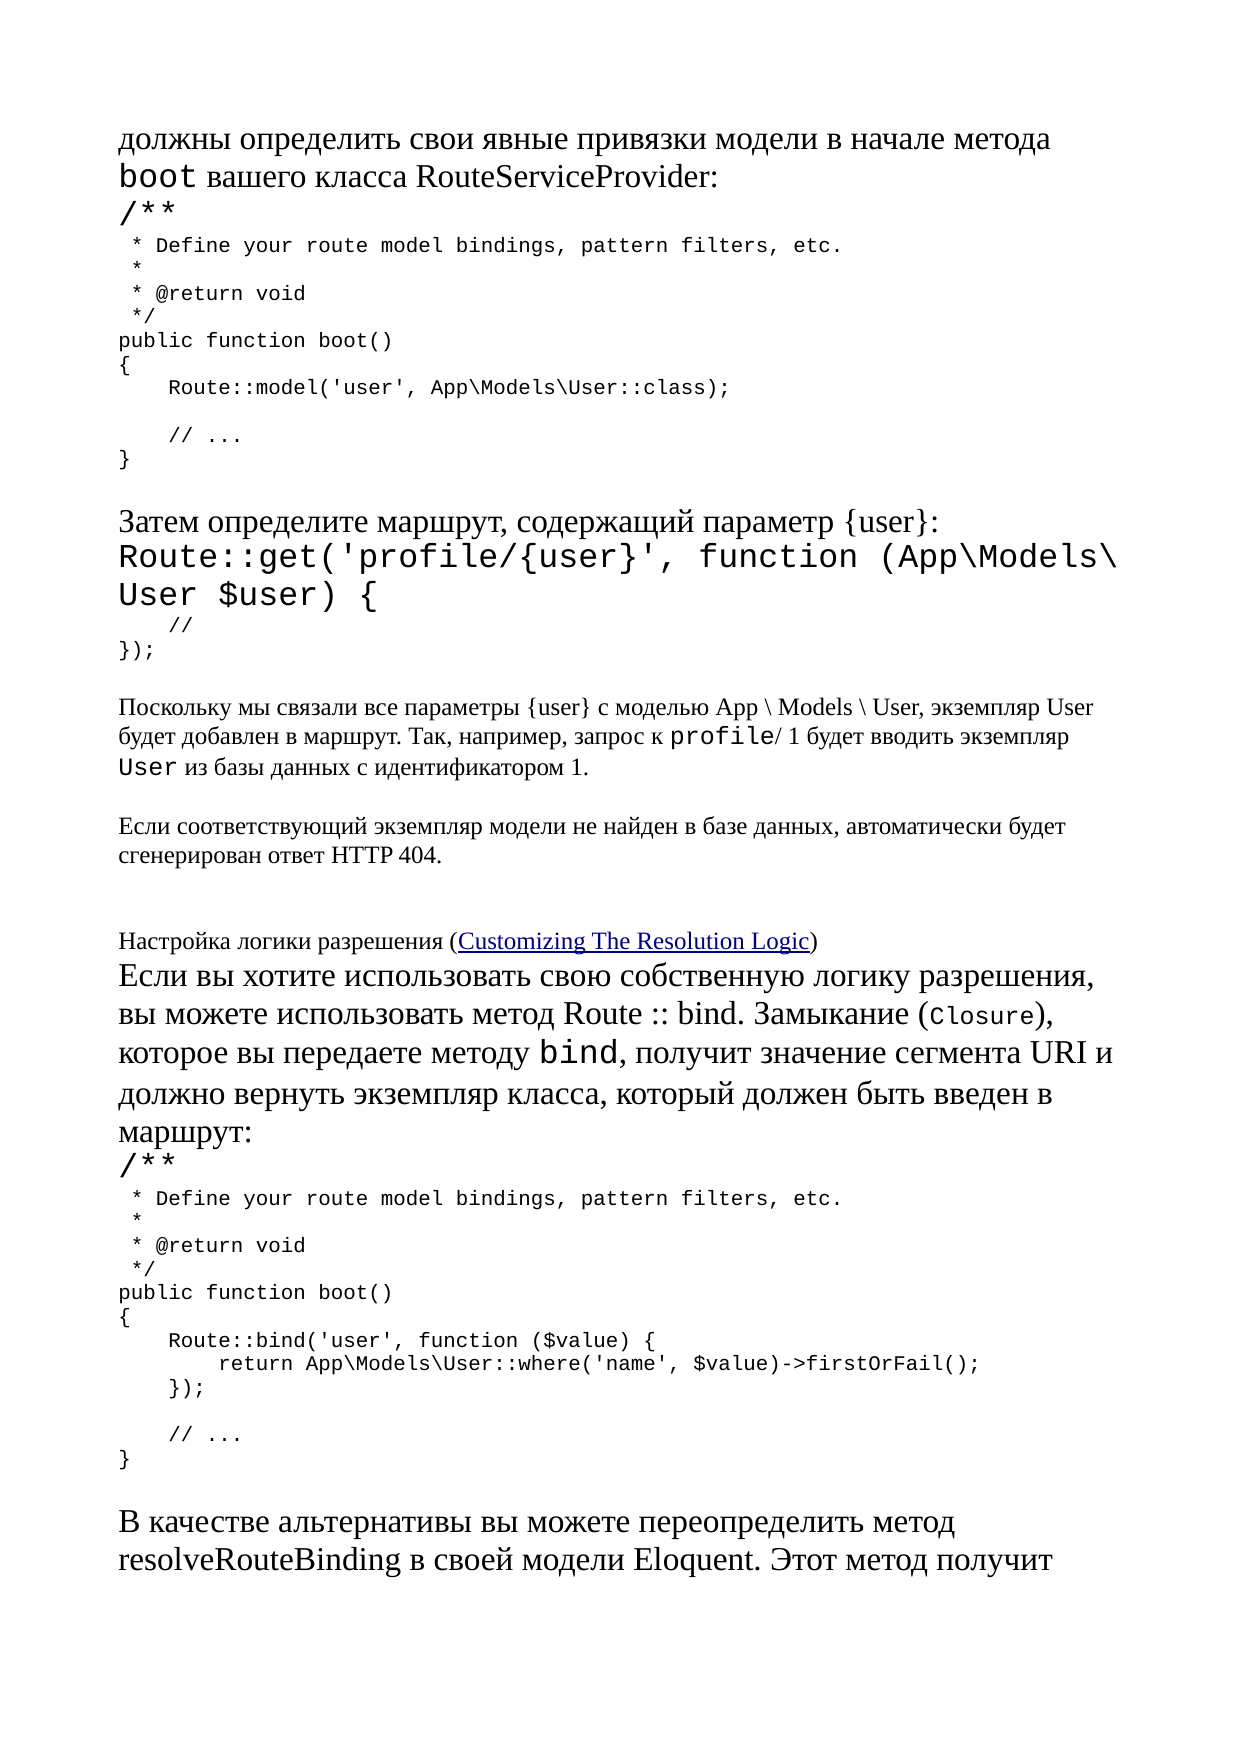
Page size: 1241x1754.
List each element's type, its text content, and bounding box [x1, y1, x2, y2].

text Route::get('profile/{user}', function (App\Models\User $user) { [118, 540, 1122, 615]
text public function boot() [118, 1282, 1122, 1306]
text /** [118, 1150, 1122, 1188]
text должны определить свои явные привязки модели в начале метода boot вашего класса RouteServiceProvider: [118, 118, 1122, 198]
text }); [118, 1377, 1122, 1401]
text * [118, 259, 1122, 283]
text /** [118, 198, 1122, 236]
text Затем определите маршрут, содержащий параметр {user}: [118, 501, 1122, 540]
text { [118, 354, 1122, 377]
text * Define your route model bindings, pattern filters, etc. [118, 236, 1122, 259]
text * Define your route model bindings, pattern filters, etc. [118, 1188, 1122, 1211]
text return App\Models\User::where('name', $value)->firstOrFail(); [118, 1353, 1122, 1377]
text * @return void [118, 1235, 1122, 1259]
text */ [118, 306, 1122, 330]
text // ... [118, 1424, 1122, 1448]
text В качестве альтернативы вы можете переопределить метод resolveRouteBinding в своей модели Eloquent. Этот метод получит [118, 1501, 1122, 1578]
text // [118, 615, 1122, 639]
text * [118, 1211, 1122, 1235]
text * @return void [118, 283, 1122, 306]
text public function boot() [118, 330, 1122, 354]
text }); [118, 639, 1122, 663]
text Поскольку мы связали все параметры {user} с моделью App \ Models \ User, экземпляр User будет добавлен в маршрут. Так, например, запрос к profile/ 1 будет вводить экземпляр User из базы данных с идентификатором 1. Если соответствующий экземпляр модели не найден в базе данных, автоматически будет сгенерирован ответ HTTP 404. [118, 692, 1122, 869]
text Route::model('user', App\Models\User::class); [118, 377, 1122, 401]
text */ [118, 1259, 1122, 1282]
text { [118, 1306, 1122, 1330]
text Если вы хотите использовать свою собственную логику разрешения, вы можете использовать метод Route :: bind. Замыкание (Closure), которое вы передаете методу bind, получит значение сегмента URI и должно вернуть экземпляр класса, который должен быть введен в маршрут: [118, 955, 1122, 1150]
text Настройка логики разрешения (Customizing The Resolution Logic) [118, 869, 1122, 955]
text Route::bind('user', function ($value) { [118, 1330, 1122, 1353]
text } [118, 1448, 1122, 1472]
text } [118, 448, 1122, 472]
text // ... [118, 425, 1122, 448]
